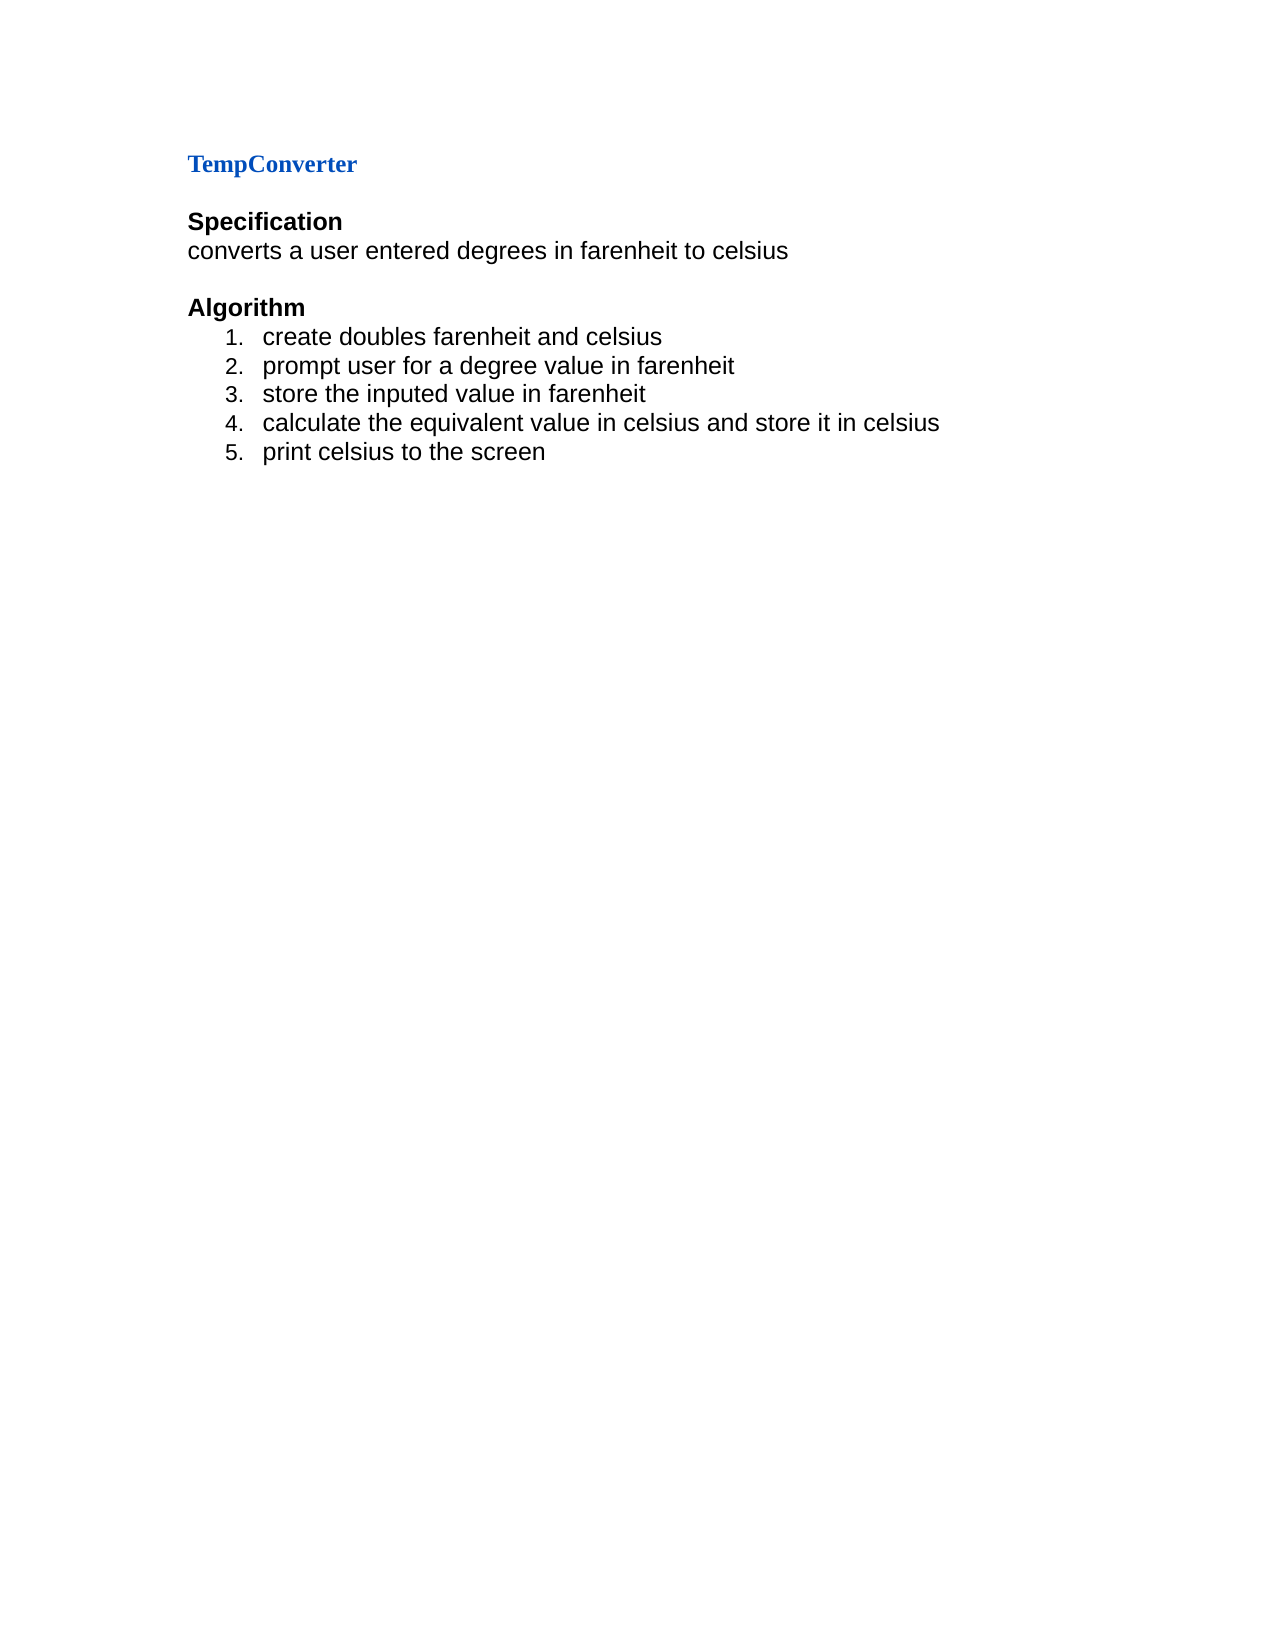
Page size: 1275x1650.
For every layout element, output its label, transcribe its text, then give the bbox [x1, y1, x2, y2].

text Algorithm [187, 294, 1087, 322]
text converts a user entered degrees in farenheit to celsius [187, 236, 1087, 265]
list prompt user for a degree value in farenheit [225, 351, 1087, 380]
list create doubles farenheit and celsius [225, 322, 1087, 351]
list store the inputed value in farenheit [225, 380, 1087, 409]
text Specification [187, 207, 1087, 236]
list print celsius to the screen [225, 437, 1087, 466]
text TempConverter [187, 150, 1087, 179]
list calculate the equivalent value in celsius and store it in celsius [225, 409, 1087, 437]
